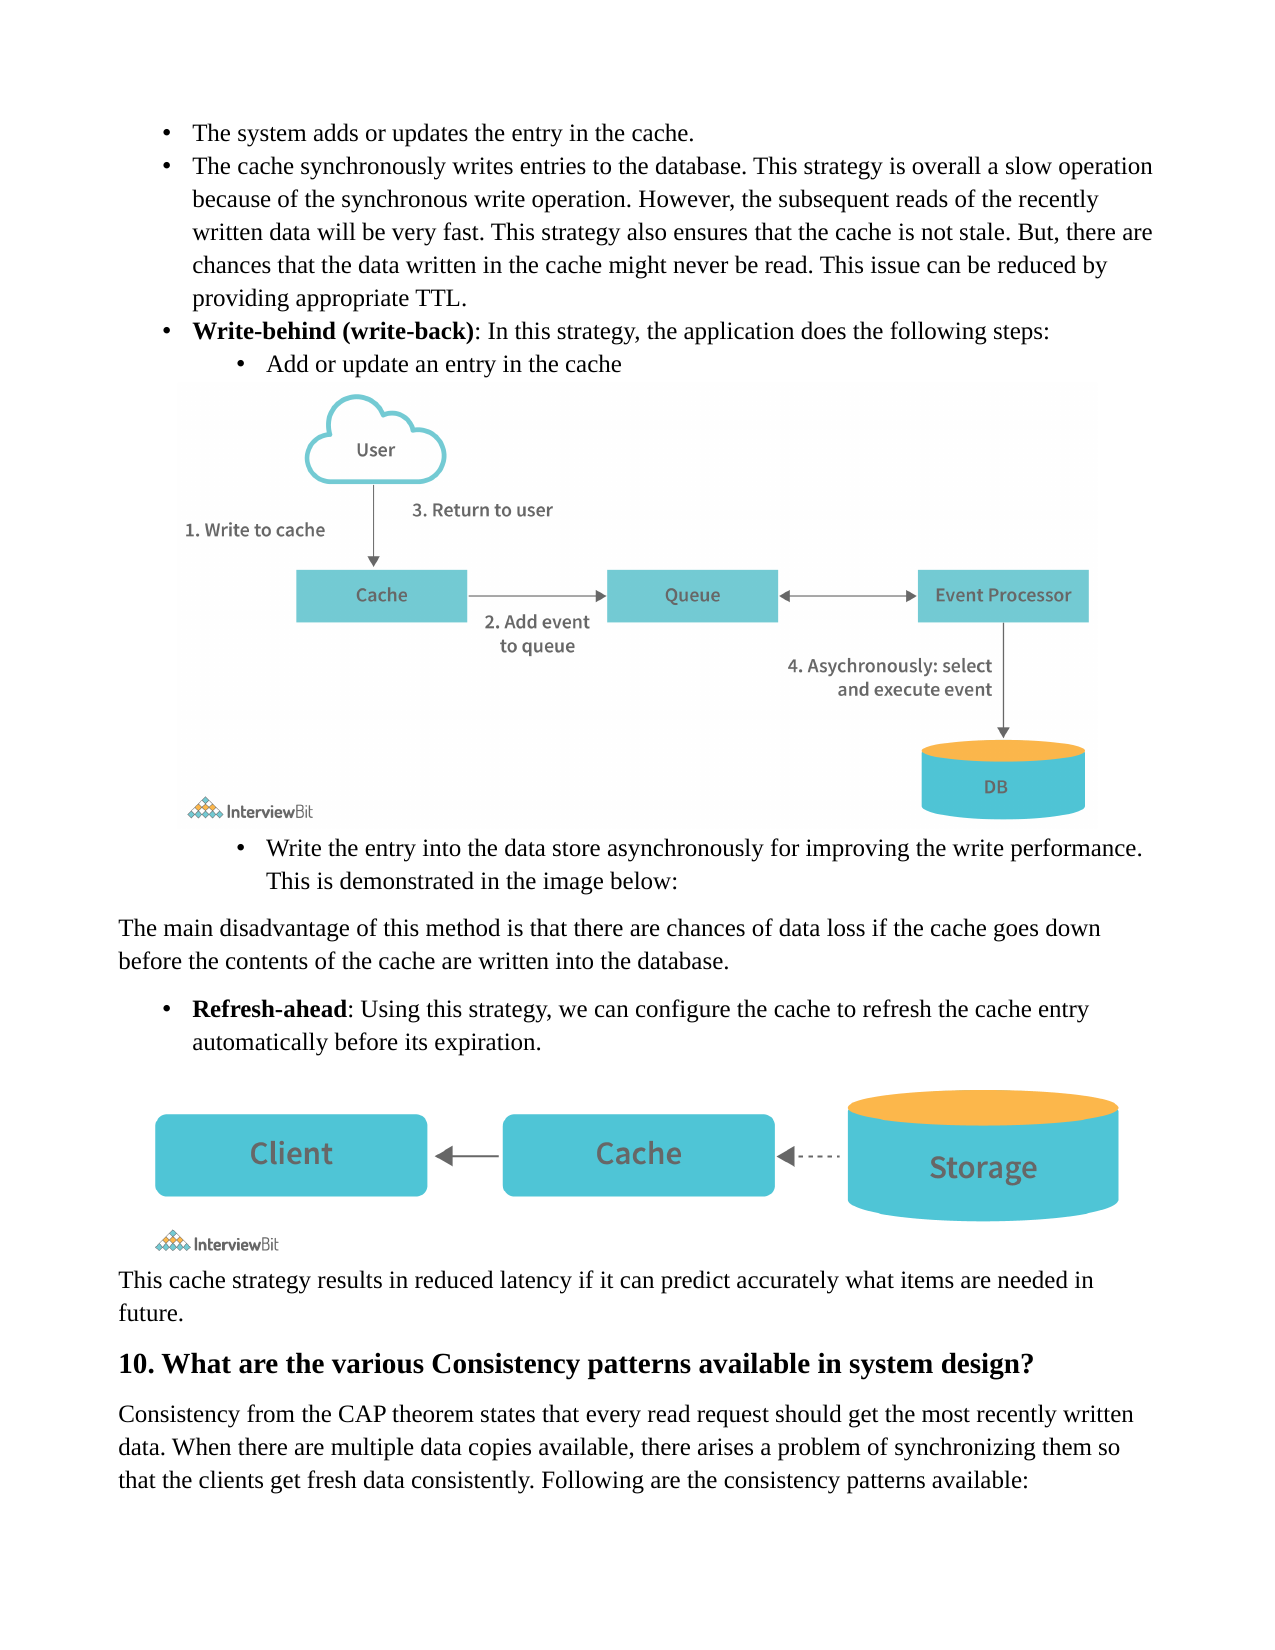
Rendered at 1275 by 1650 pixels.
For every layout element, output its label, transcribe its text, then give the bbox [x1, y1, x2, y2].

list Write the entry into the data store asynchronously for improving the write performance. This is demonstrated in the image below: [236, 382, 1157, 894]
list Write-behind (write-back): In this strategy, the application does the following steps: [162, 316, 1157, 345]
subtitle 10. What are the various Consistency patterns available in system design? [118, 1346, 1157, 1379]
list The cache synchronously writes entries to the database. This strategy is overall a slow operation because of the synchronous write operation. However, the subsequent reads of the recently written data will be very fast. This strategy also ensures that the cache is not stale. But, there are chances that the data written in the cache might never be read. This issue can be reduced by providing appropriate TTL. [162, 151, 1157, 312]
text Consistency from the CAP theorem states that every read request should get the most recently written data. When there are multiple data copies available, there arises a problem of synchronizing them so that the clients get fresh data consistently. Following are the consistency patterns available: [118, 1399, 1157, 1494]
list The system adds or updates the entry in the cache. [162, 118, 1157, 147]
picture [177, 382, 1098, 829]
text This cache strategy results in reduced latency if it can predict accurately what items are needed in future. [118, 1074, 1157, 1327]
text The main disadvantage of this method is that there are chances of data loss if the cache goes down before the contents of the cache are written into the database. [118, 913, 1157, 975]
list Refresh-ahead: Using this strategy, we can configure the cache to refresh the cache entry automatically before its expiration. [162, 994, 1157, 1056]
list Add or update an entry in the cache [236, 349, 1157, 378]
picture [140, 1072, 1135, 1261]
